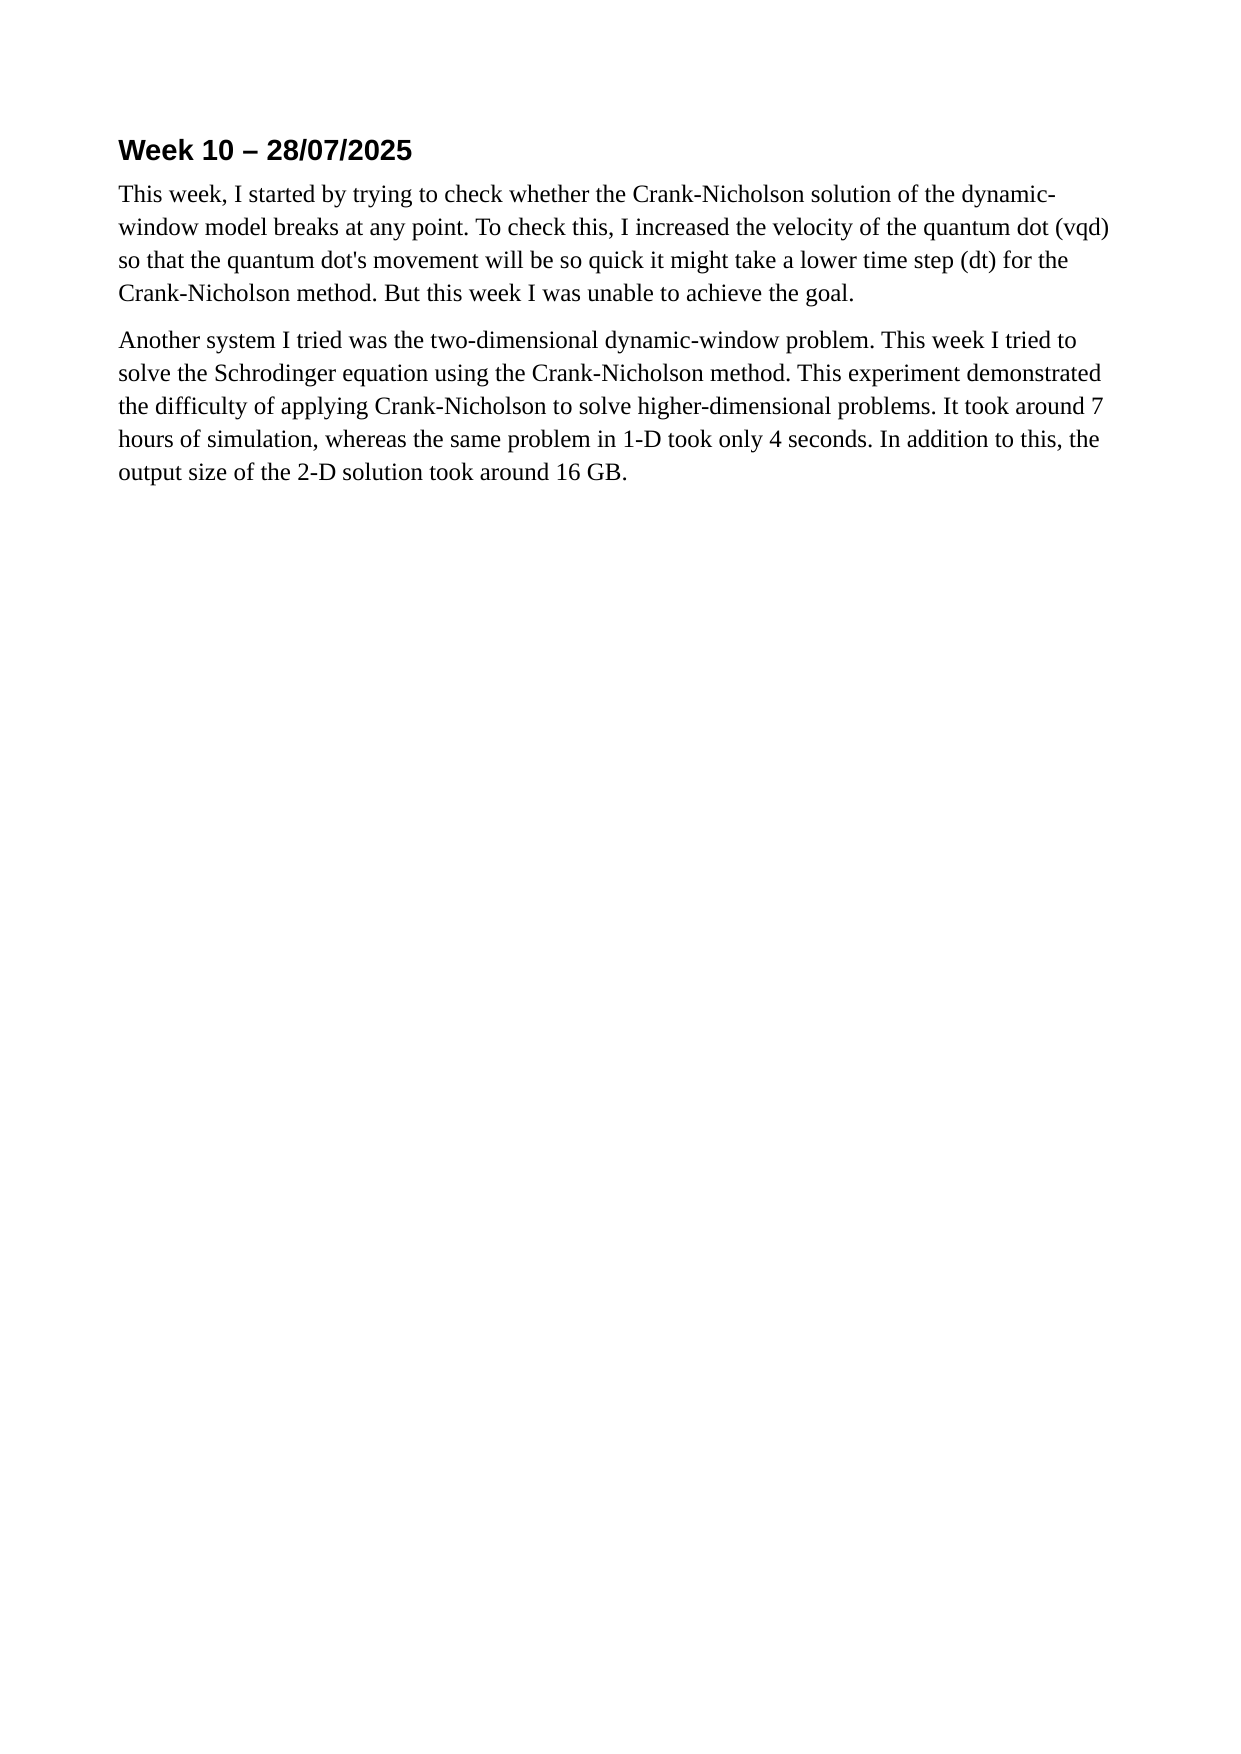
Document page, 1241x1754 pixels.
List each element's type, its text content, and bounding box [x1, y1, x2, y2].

subtitle Week 10 – 28/07/2025 [118, 133, 1122, 166]
text This week, I started by trying to check whether the Crank-Nicholson solution of the dynamic-window model breaks at any point. To check this, I increased the velocity of the quantum dot (vqd) so that the quantum dot's movement will be so quick it might take a lower time step (dt) for the Crank-Nicholson method. But this week I was unable to achieve the goal. [118, 179, 1122, 307]
text Another system I tried was the two-dimensional dynamic-window problem. This week I tried to solve the Schrodinger equation using the Crank-Nicholson method. This experiment demonstrated the difficulty of applying Crank-Nicholson to solve higher-dimensional problems. It took around 7 hours of simulation, whereas the same problem in 1-D took only 4 seconds. In addition to this, the output size of the 2-D solution took around 16 GB. [118, 325, 1122, 486]
